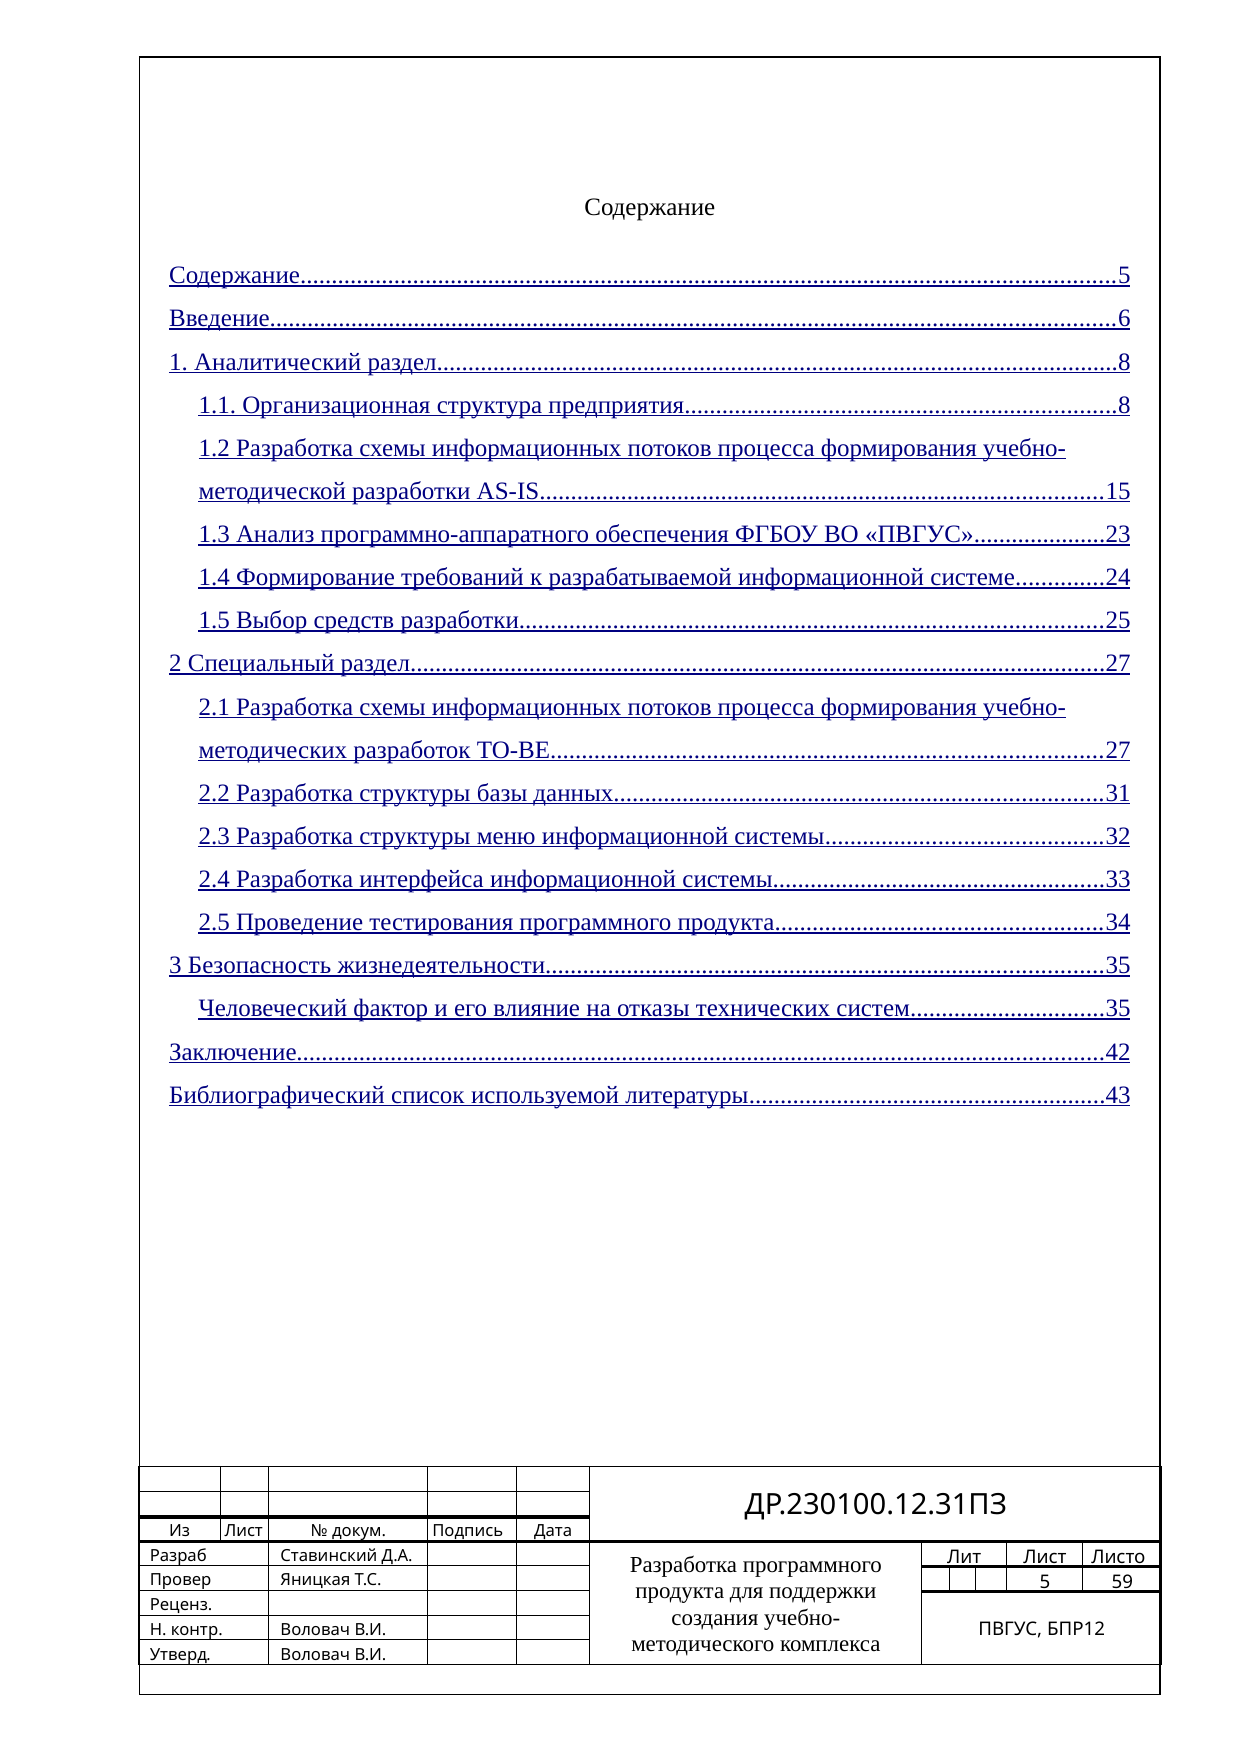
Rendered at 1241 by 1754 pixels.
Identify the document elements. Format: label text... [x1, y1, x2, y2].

text 1. Аналитический раздел 8 [169, 347, 1130, 372]
text Библиографический список используемой литературы 43 [169, 1080, 1130, 1105]
text 2.2 Разработка структуры базы данных 31 [198, 778, 1130, 803]
text 2.5 Проведение тестирования программного продукта 34 [198, 907, 1130, 932]
text 1.2 Разработка схемы информационных потоков процесса формирования учебно-методической разработки AS-IS 15 [198, 433, 1130, 501]
text 2.1 Разработка схемы информационных потоков процесса формирования учебно-методических разработок TO-BE 27 [198, 692, 1130, 760]
text Человеческий фактор и его влияние на отказы технических систем 35 [198, 993, 1130, 1018]
text Содержание 5 [169, 260, 1130, 285]
subtitle Содержание [169, 192, 1130, 221]
text 1.5 Выбор средств разработки 25 [198, 605, 1130, 630]
text 2 Специальный раздел 27 [169, 648, 1130, 673]
text 2.3 Разработка структуры меню информационной системы 32 [198, 821, 1130, 846]
text 3 Безопасность жизнедеятельности 35 [169, 950, 1130, 975]
text Заключение 42 [169, 1037, 1130, 1062]
text Введение 6 [169, 303, 1130, 328]
text 1.1. Организационная структура предприятия 8 [198, 390, 1130, 415]
text 2.4 Разработка интерфейса информационной системы 33 [198, 864, 1130, 889]
text 1.3 Анализ программно-аппаратного обеспечения ФГБОУ ВО «ПВГУС» 23 [198, 519, 1130, 544]
text 1.4 Формирование требований к разрабатываемой информационной системе 24 [198, 562, 1130, 587]
